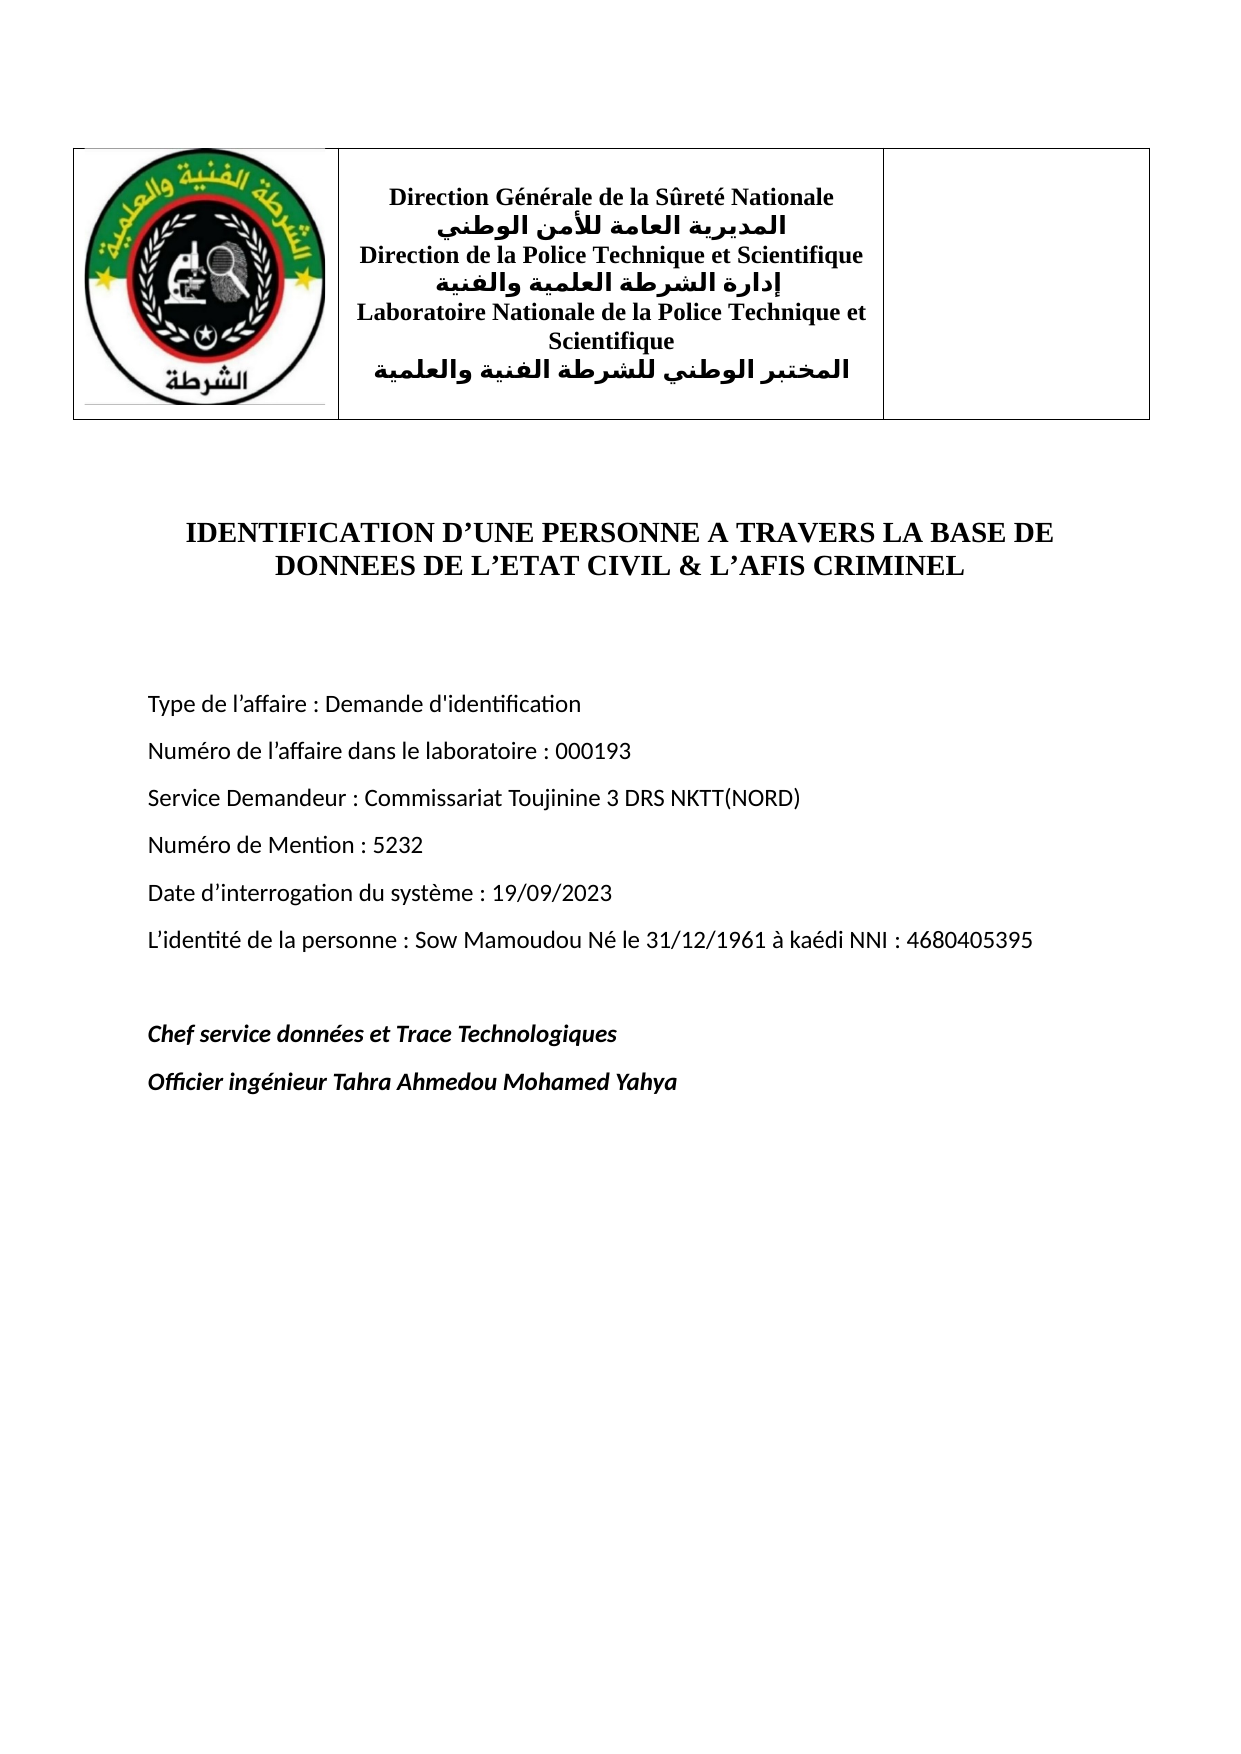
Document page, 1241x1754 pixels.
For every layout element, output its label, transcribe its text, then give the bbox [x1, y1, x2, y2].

text Chef service données et Trace Technologiques [148, 1018, 1093, 1049]
text Numéro de l’affaire dans le laboratoire : 000193 [148, 735, 1093, 766]
text Numéro de Mention : 5232 [148, 830, 1093, 860]
table_header [884, 149, 1149, 419]
table_header [74, 149, 338, 419]
table_header Direction Générale de la Sûreté Nationale المديرية العامة للأمن الوطني Direction de la Police Technique et Scientifique إدارة الشرطة العلمية والفنية Laboratoire Nationale de la Police Technique et Scientifique المختبر الوطني للشرطة الفنية والعلمية [339, 149, 883, 419]
text L’identité de la personne : Sow Mamoudou Né le 31/12/1961 à kaédi NNI : 4680405395 [148, 924, 1093, 954]
text IDENTIFICATION D’UNE PERSONNE A TRAVERS LA BASE DE DONNEES DE L’ETAT CIVIL & L’AFIS CRIMINEL [148, 515, 1093, 582]
text Service Demandeur : Commissariat Toujinine 3 DRS NKTT(NORD) [148, 782, 1093, 813]
text Officier ingénieur Tahra Ahmedou Mohamed Yahya [148, 1066, 1093, 1096]
text Date d’interrogation du système : 19/09/2023 [148, 877, 1093, 907]
text Type de l’affaire : Demande d'identification [148, 688, 1093, 719]
